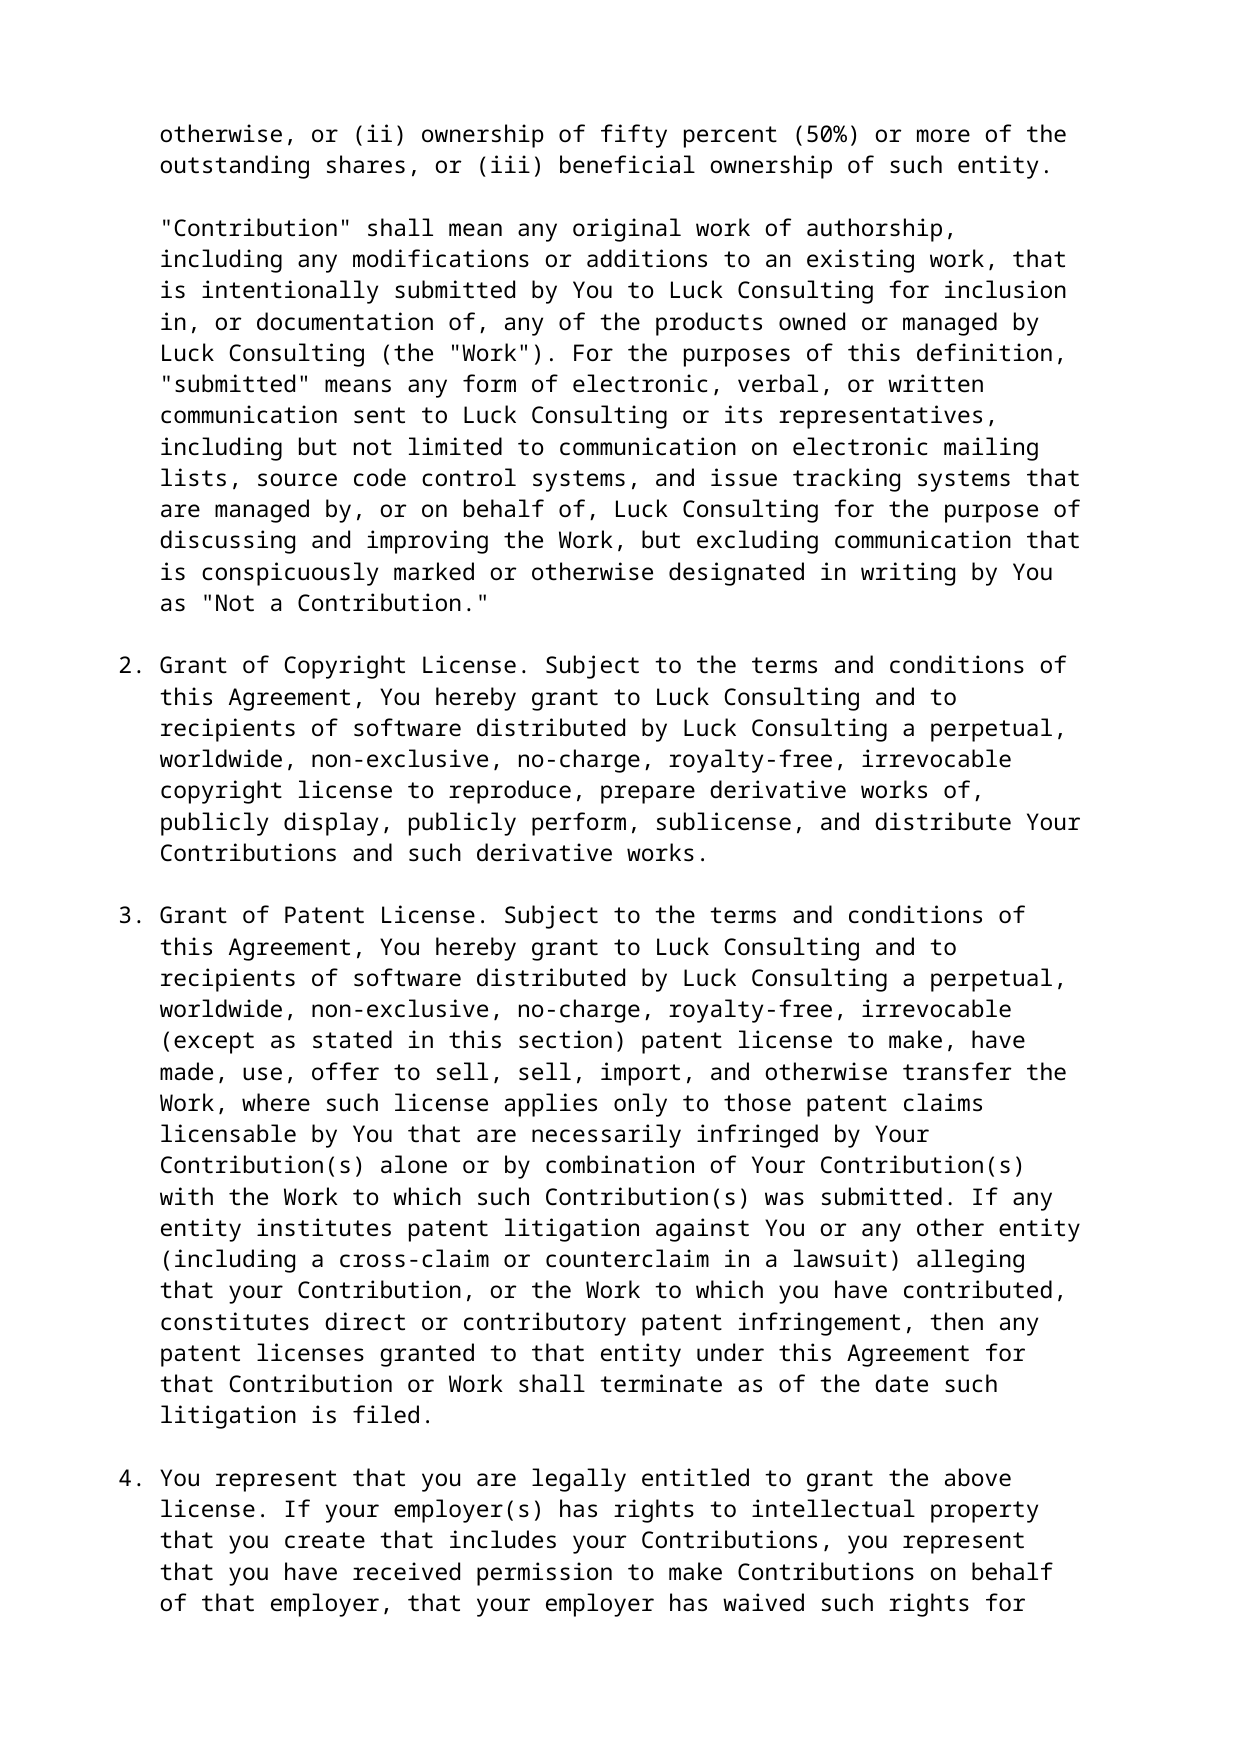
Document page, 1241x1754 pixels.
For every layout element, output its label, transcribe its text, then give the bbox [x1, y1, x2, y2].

text Luck Consulting (the "Work"). For the purposes of this definition, [118, 337, 1122, 368]
text is intentionally submitted by You to Luck Consulting for inclusion [118, 274, 1122, 306]
text recipients of software distributed by Luck Consulting a perpetual, [118, 962, 1122, 993]
text Contribution(s) alone or by combination of Your Contribution(s) [118, 1149, 1122, 1181]
text that you create that includes your Contributions, you represent [118, 1524, 1122, 1556]
text otherwise, or (ii) ownership of fifty percent (50%) or more of the [118, 118, 1122, 149]
text made, use, offer to sell, sell, import, and otherwise transfer the [118, 1056, 1122, 1087]
text worldwide, non-exclusive, no-charge, royalty-free, irrevocable [118, 993, 1122, 1024]
text (except as stated in this section) patent license to make, have [118, 1024, 1122, 1056]
text 4. You represent that you are legally entitled to grant the above [118, 1462, 1122, 1493]
text as "Not a Contribution." [118, 587, 1122, 618]
text publicly display, publicly perform, sublicense, and distribute Your [118, 806, 1122, 837]
text 2. Grant of Copyright License. Subject to the terms and conditions of [118, 649, 1122, 681]
text license. If your employer(s) has rights to intellectual property [118, 1493, 1122, 1524]
text licensable by You that are necessarily infringed by Your [118, 1118, 1122, 1149]
text that Contribution or Work shall terminate as of the date such [118, 1368, 1122, 1399]
text Contributions and such derivative works. [118, 837, 1122, 868]
text recipients of software distributed by Luck Consulting a perpetual, [118, 712, 1122, 743]
text "submitted" means any form of electronic, verbal, or written [118, 368, 1122, 399]
text copyright license to reproduce, prepare derivative works of, [118, 774, 1122, 806]
text lists, source code control systems, and issue tracking systems that [118, 462, 1122, 493]
text "Contribution" shall mean any original work of authorship, [118, 212, 1122, 243]
text this Agreement, You hereby grant to Luck Consulting and to [118, 931, 1122, 962]
text outstanding shares, or (iii) beneficial ownership of such entity. [118, 149, 1122, 181]
text is conspicuously marked or otherwise designated in writing by You [118, 556, 1122, 587]
text patent licenses granted to that entity under this Agreement for [118, 1337, 1122, 1368]
text with the Work to which such Contribution(s) was submitted. If any [118, 1181, 1122, 1212]
text litigation is filed. [118, 1399, 1122, 1431]
text of that employer, that your employer has waived such rights for [118, 1587, 1122, 1618]
text including but not limited to communication on electronic mailing [118, 431, 1122, 462]
text that you have received permission to make Contributions on behalf [118, 1556, 1122, 1587]
text constitutes direct or contributory patent infringement, then any [118, 1306, 1122, 1337]
text discussing and improving the Work, but excluding communication that [118, 524, 1122, 556]
text worldwide, non-exclusive, no-charge, royalty-free, irrevocable [118, 743, 1122, 774]
text Work, where such license applies only to those patent claims [118, 1087, 1122, 1118]
text 3. Grant of Patent License. Subject to the terms and conditions of [118, 899, 1122, 931]
text communication sent to Luck Consulting or its representatives, [118, 399, 1122, 431]
text are managed by, or on behalf of, Luck Consulting for the purpose of [118, 493, 1122, 524]
text that your Contribution, or the Work to which you have contributed, [118, 1274, 1122, 1306]
text (including a cross-claim or counterclaim in a lawsuit) alleging [118, 1243, 1122, 1274]
text entity institutes patent litigation against You or any other entity [118, 1212, 1122, 1243]
text including any modifications or additions to an existing work, that [118, 243, 1122, 274]
text in, or documentation of, any of the products owned or managed by [118, 306, 1122, 337]
text this Agreement, You hereby grant to Luck Consulting and to [118, 681, 1122, 712]
